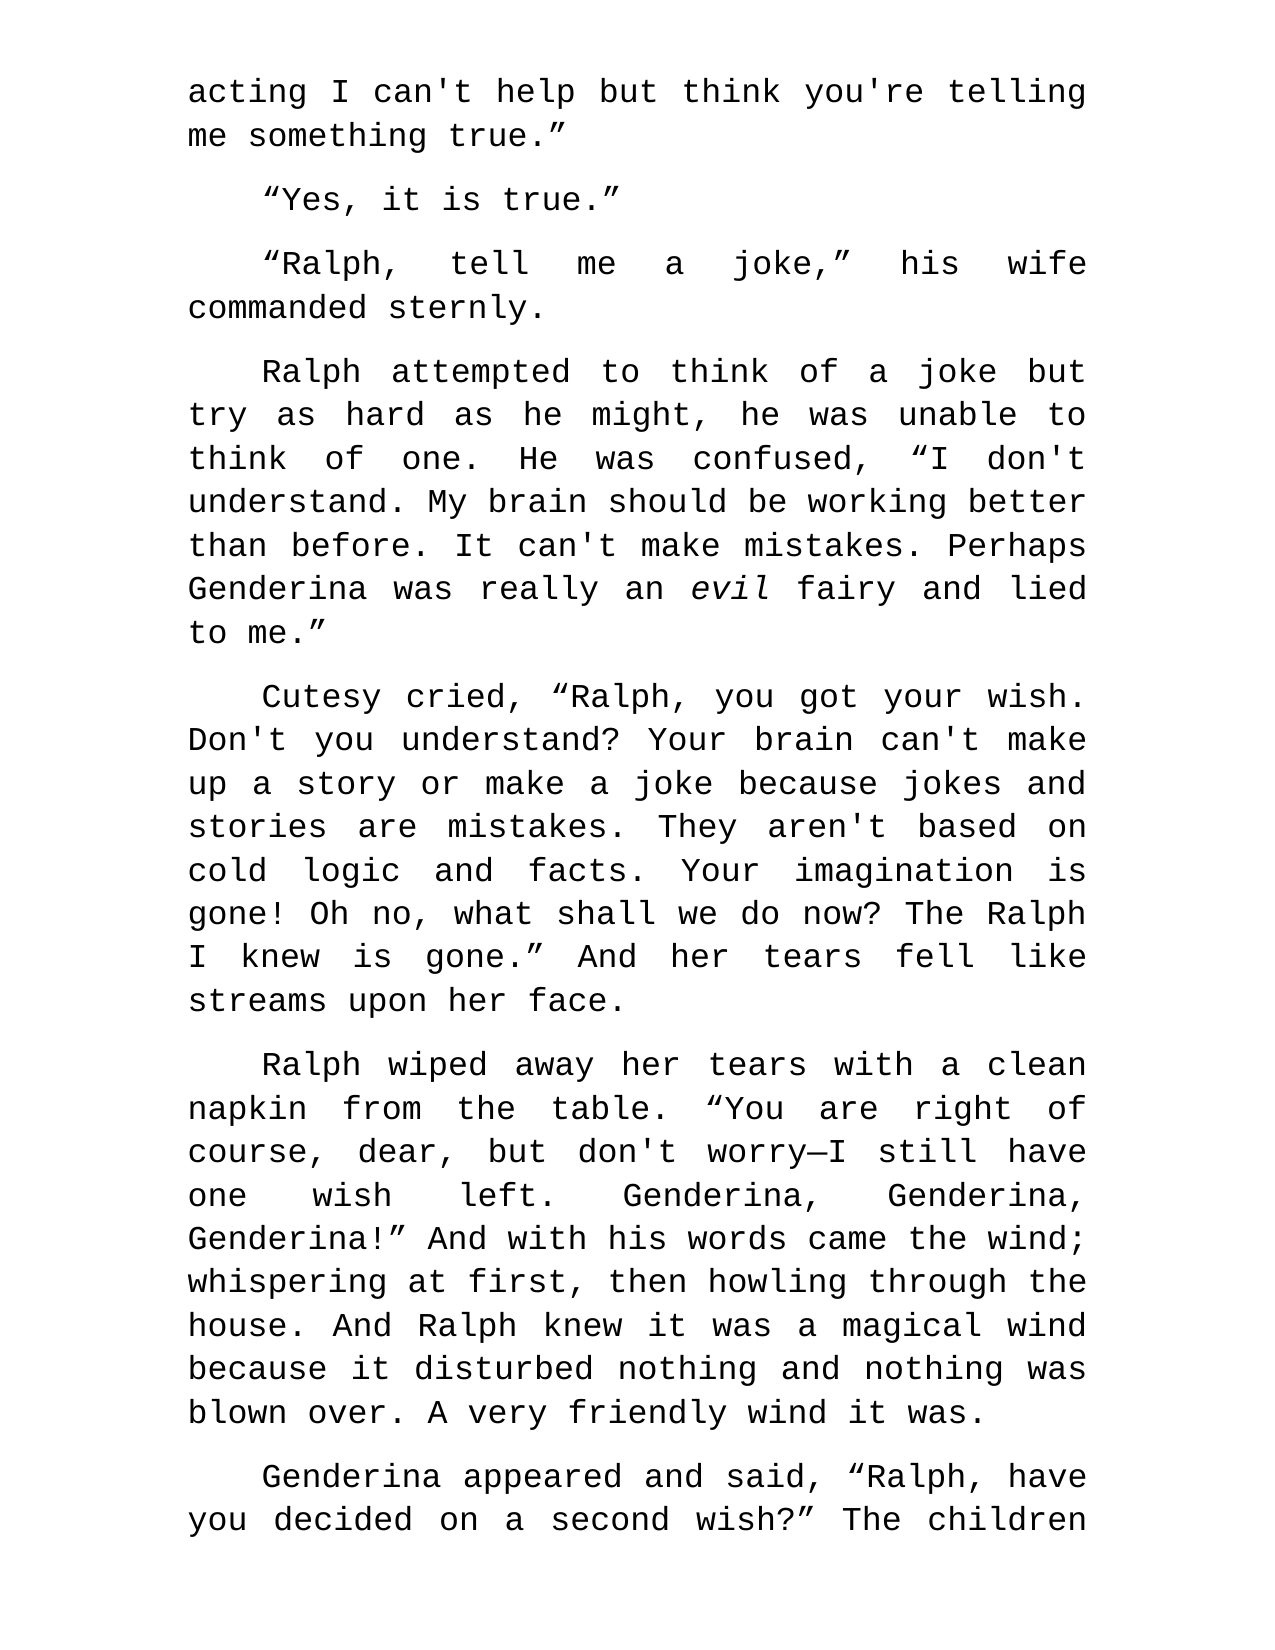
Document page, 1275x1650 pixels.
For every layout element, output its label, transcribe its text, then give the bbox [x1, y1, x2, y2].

text Ralph wiped away her tears with a clean napkin from the table. “You are right of course, dear, but don't worry—I still have one wish left. Genderina, Genderina, Genderina!” And with his words came the wind; whispering at first, then howling through the house. And Ralph knew it was a magical wind because it disturbed nothing and nothing was blown over. A very friendly wind it was. [187, 1048, 1087, 1433]
text Ralph attempted to think of a joke but try as hard as he might, he was unable to think of one. He was confused, “I don't understand. My brain should be working better than before. It can't make mistakes. Perhaps Genderina was really an evil fairy and lied to me.” [187, 355, 1087, 653]
text “Yes, it is true.” [187, 183, 1087, 221]
text Genderina appeared and said, “Ralph, have you decided on a second wish?” The children [187, 1460, 1087, 1541]
text “Ralph, tell me a joke,” his wife commanded sternly. [187, 247, 1087, 328]
text Cutesy cried, “Ralph, you got your wish. Don't you understand? Your brain can't make up a story or make a joke because jokes and stories are mistakes. They aren't based on cold logic and facts. Your imagination is gone! Oh no, what shall we do now? The Ralph I knew is gone.” And her tears fell like streams upon her face. [187, 679, 1087, 1021]
text acting I can't help but think you're telling me something true.” [187, 75, 1087, 156]
